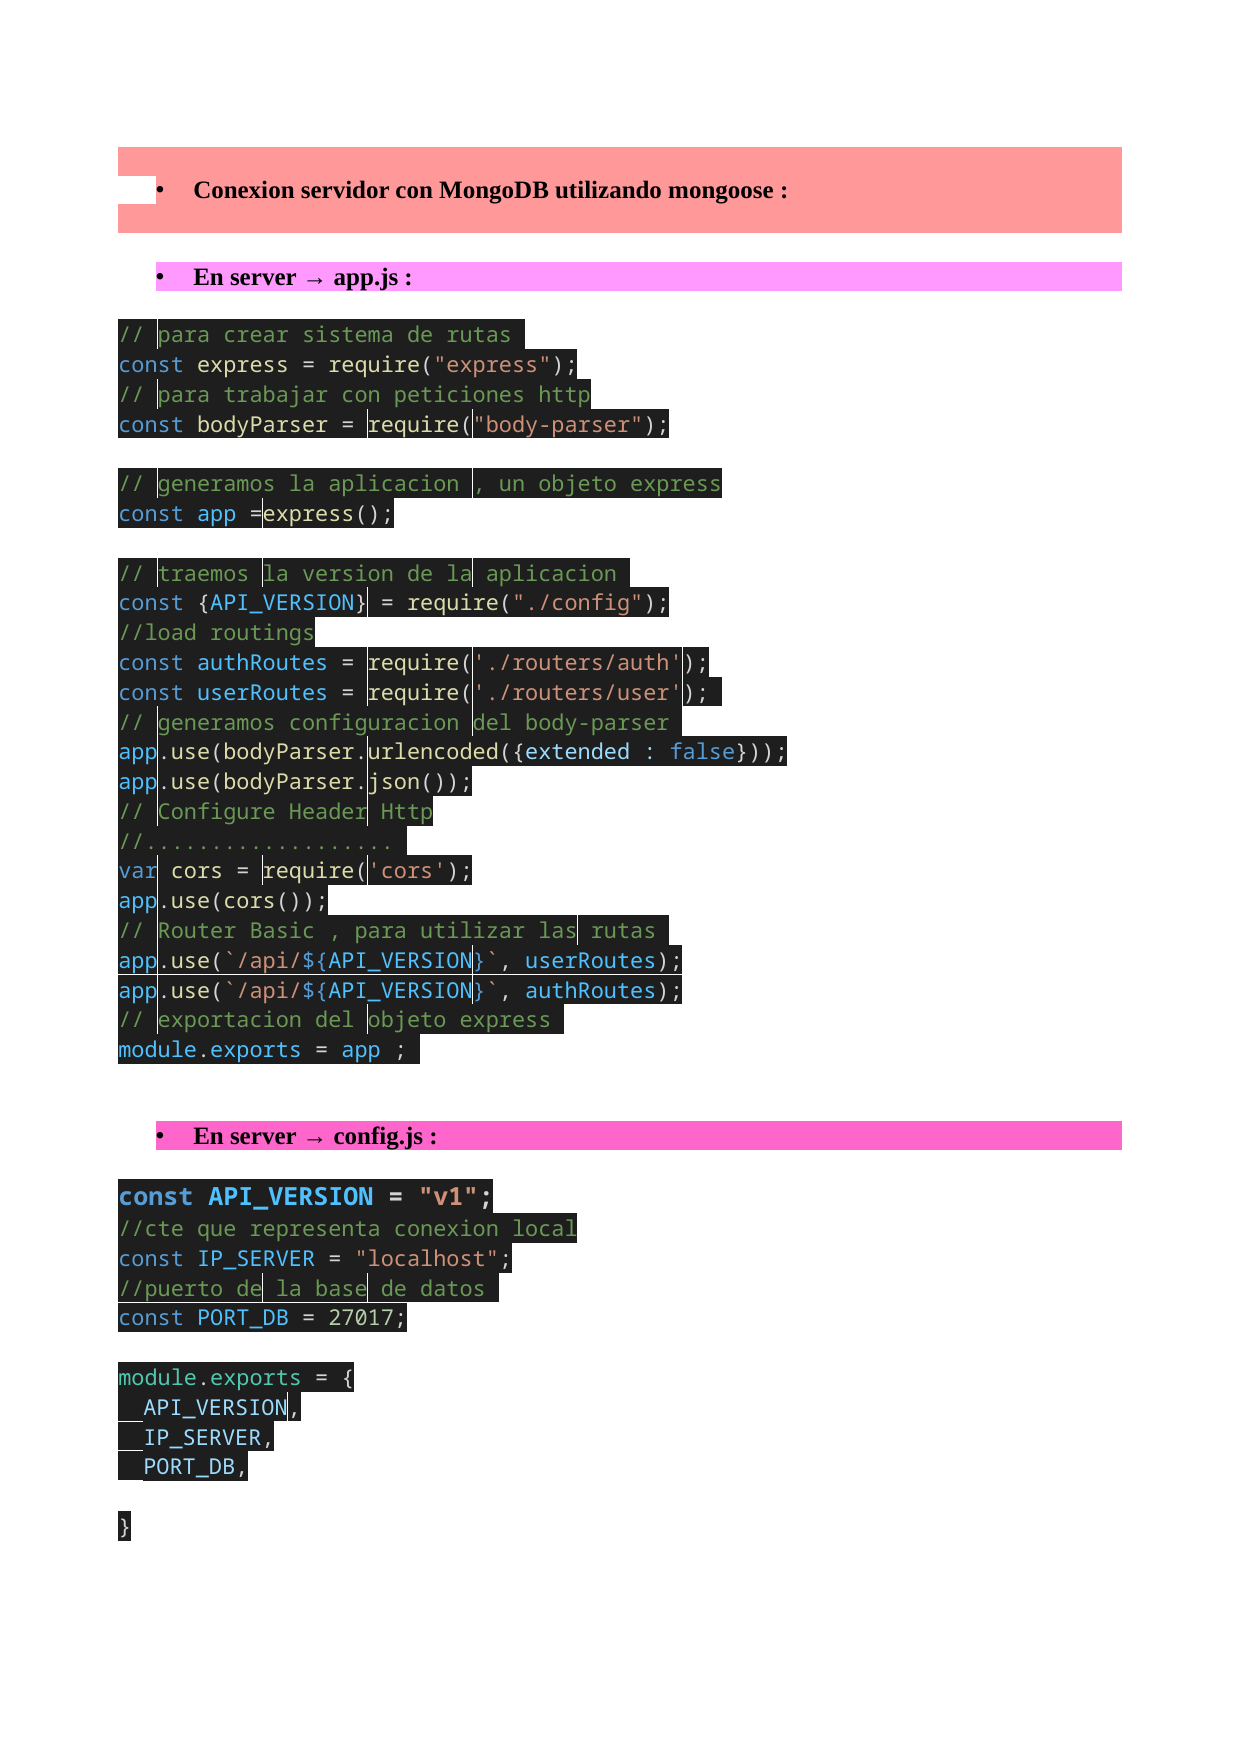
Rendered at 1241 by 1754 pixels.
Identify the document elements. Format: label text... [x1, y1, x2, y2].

text PORT_DB, [118, 1451, 1122, 1481]
text IP_SERVER, [118, 1421, 1122, 1451]
text const bodyParser = require("body-parser"); [118, 409, 1122, 438]
text // para trabajar con peticiones http [118, 379, 1122, 409]
text //load routings [118, 617, 1122, 647]
text // Configure Header Http [118, 796, 1122, 826]
text const API_VERSION = "v1"; [118, 1179, 1122, 1213]
text app.use(cors()); [118, 885, 1122, 915]
text //puerto de la base de datos [118, 1273, 1122, 1302]
text const IP_SERVER = "localhost"; [118, 1243, 1122, 1273]
list En server → app.js : [156, 262, 1122, 291]
text const userRoutes = require('./routers/user'); [118, 677, 1122, 706]
text //cte que representa conexion local [118, 1213, 1122, 1243]
text // generamos la aplicacion , un objeto express [118, 468, 1122, 498]
text const PORT_DB = 27017; [118, 1302, 1122, 1332]
text API_VERSION, [118, 1392, 1122, 1421]
text const {API_VERSION} = require("./config"); [118, 587, 1122, 617]
text const authRoutes = require('./routers/auth'); [118, 647, 1122, 677]
list Conexion servidor con MongoDB utilizando mongoose : [156, 176, 1122, 204]
text } [118, 1511, 1122, 1541]
list En server → config.js : [156, 1121, 1122, 1150]
text // traemos la version de la aplicacion [118, 557, 1122, 587]
text const express = require("express"); [118, 349, 1122, 379]
text app.use(`/api/${API_VERSION}`, userRoutes); [118, 945, 1122, 974]
text const app =express(); [118, 498, 1122, 528]
text app.use(bodyParser.json()); [118, 766, 1122, 796]
text // generamos configuracion del body-parser [118, 706, 1122, 736]
text // exportacion del objeto express [118, 1004, 1122, 1034]
text module.exports = app ; [118, 1034, 1122, 1064]
text //................... [118, 826, 1122, 855]
text module.exports = { [118, 1362, 1122, 1392]
text // Router Basic , para utilizar las rutas [118, 915, 1122, 945]
text app.use(`/api/${API_VERSION}`, authRoutes); [118, 974, 1122, 1004]
text // para crear sistema de rutas [118, 319, 1122, 349]
text var cors = require('cors'); [118, 855, 1122, 885]
text app.use(bodyParser.urlencoded({extended : false})); [118, 736, 1122, 766]
